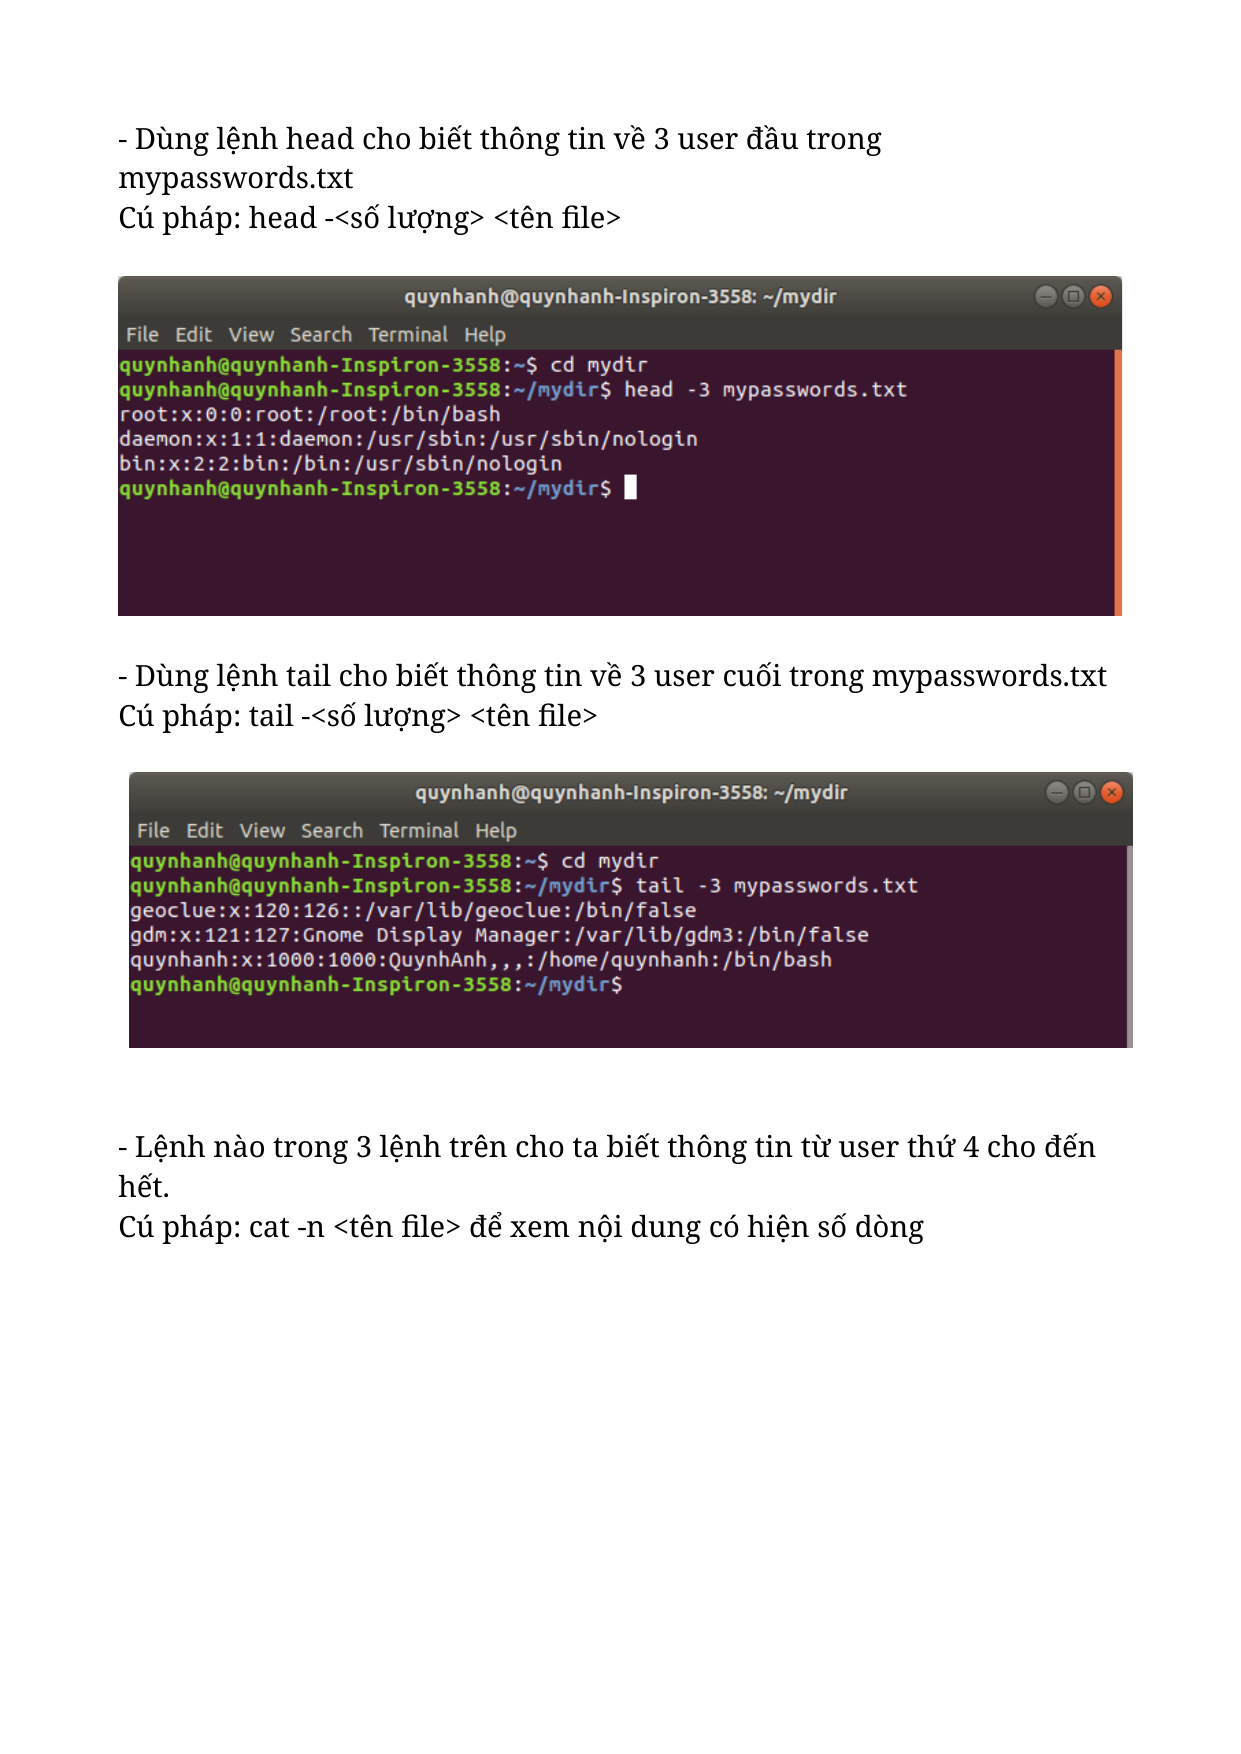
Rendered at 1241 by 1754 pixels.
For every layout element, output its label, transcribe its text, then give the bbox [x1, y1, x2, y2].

picture [129, 772, 1133, 1048]
text - Dùng lệnh tail cho biết thông tin về 3 user cuối trong mypasswords.txt [118, 655, 1122, 695]
text - Lệnh nào trong 3 lệnh trên cho ta biết thông tin từ user thứ 4 cho đến hết. [118, 1127, 1122, 1206]
text Cú pháp: tail -<số lượng> <tên file> [118, 695, 1122, 734]
text Cú pháp: head -<số lượng> <tên file> [118, 197, 1122, 237]
text Cú pháp: cat -n <tên file> để xem nội dung có hiện số dòng [118, 1206, 1122, 1246]
text - Dùng lệnh head cho biết thông tin về 3 user đầu trong mypasswords.txt [118, 118, 1122, 197]
picture [118, 276, 1123, 616]
